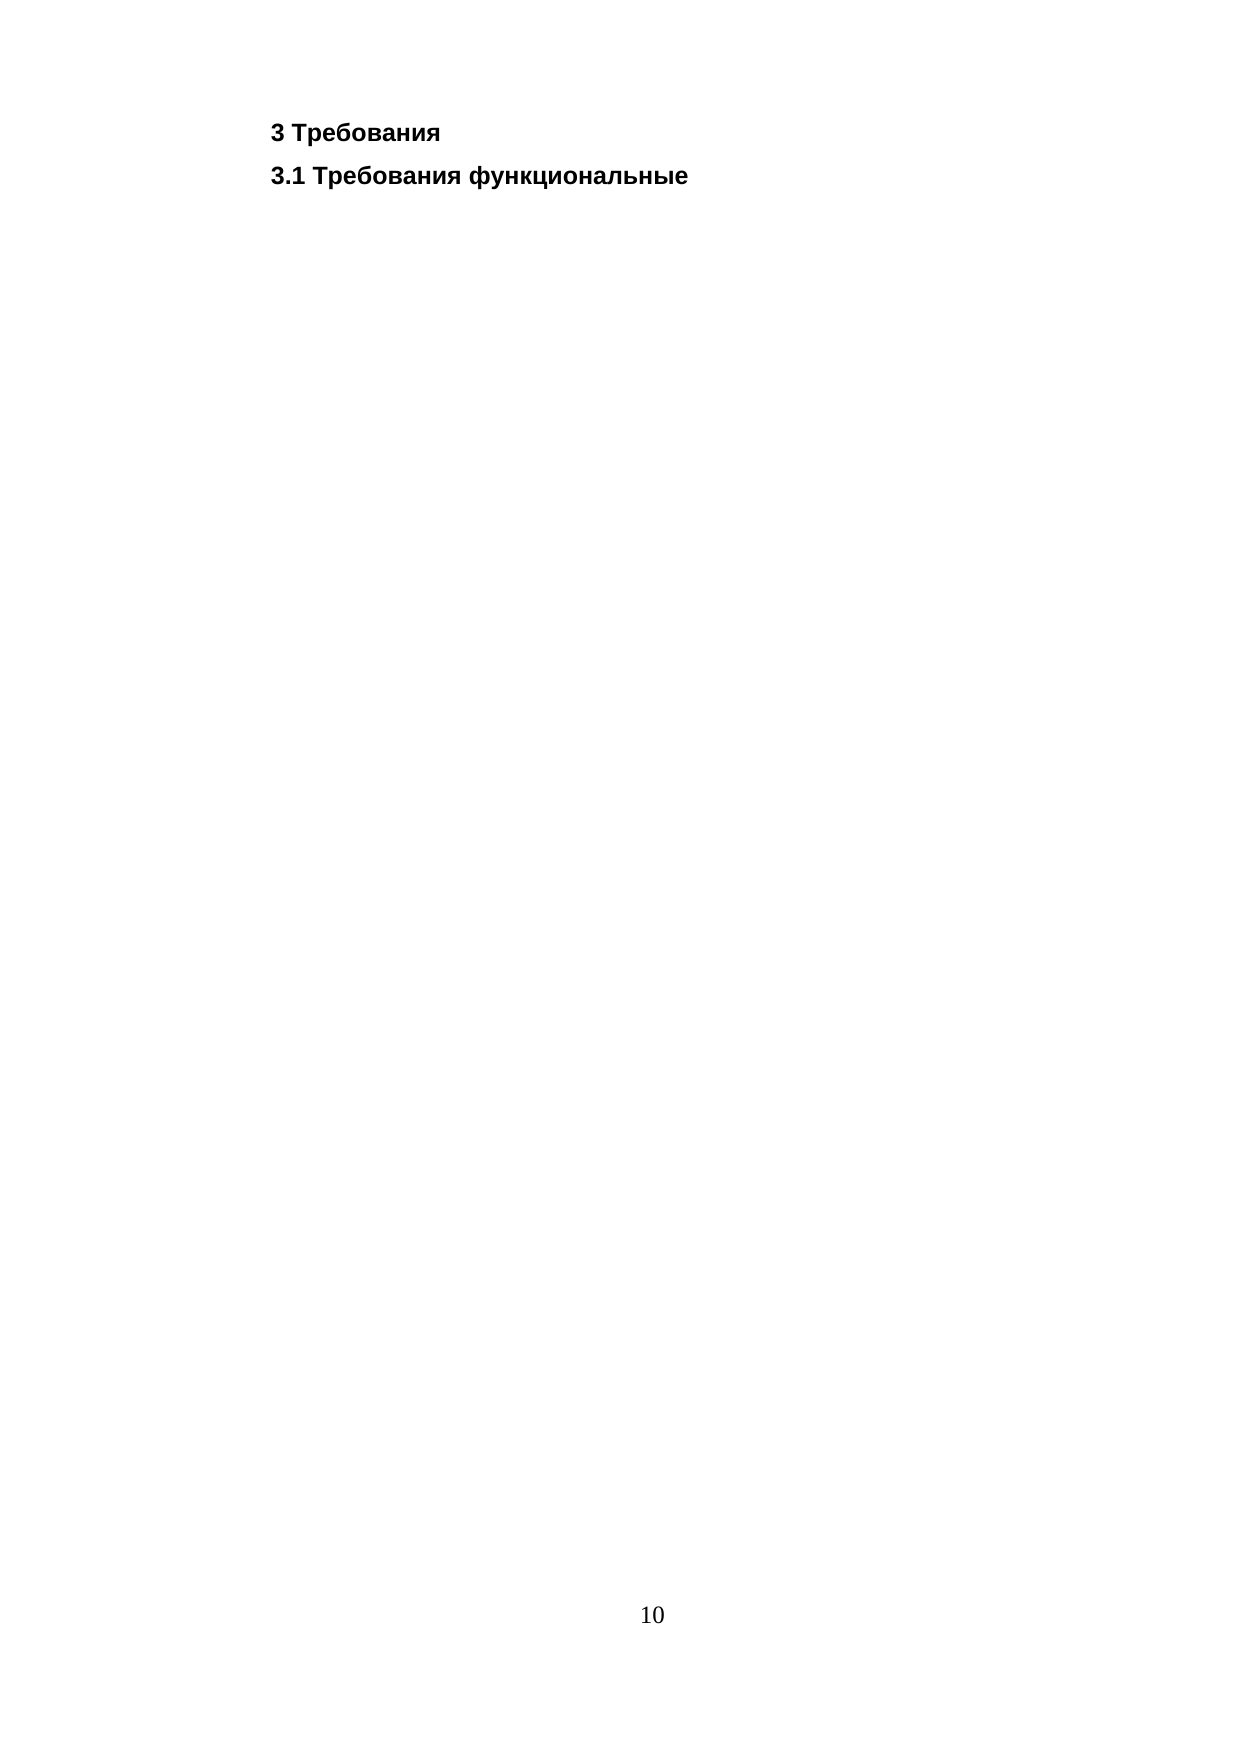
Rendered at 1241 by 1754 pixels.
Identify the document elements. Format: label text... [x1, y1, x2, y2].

subtitle Требования [182, 118, 1122, 147]
subtitle Требования функциональные [182, 161, 1122, 190]
